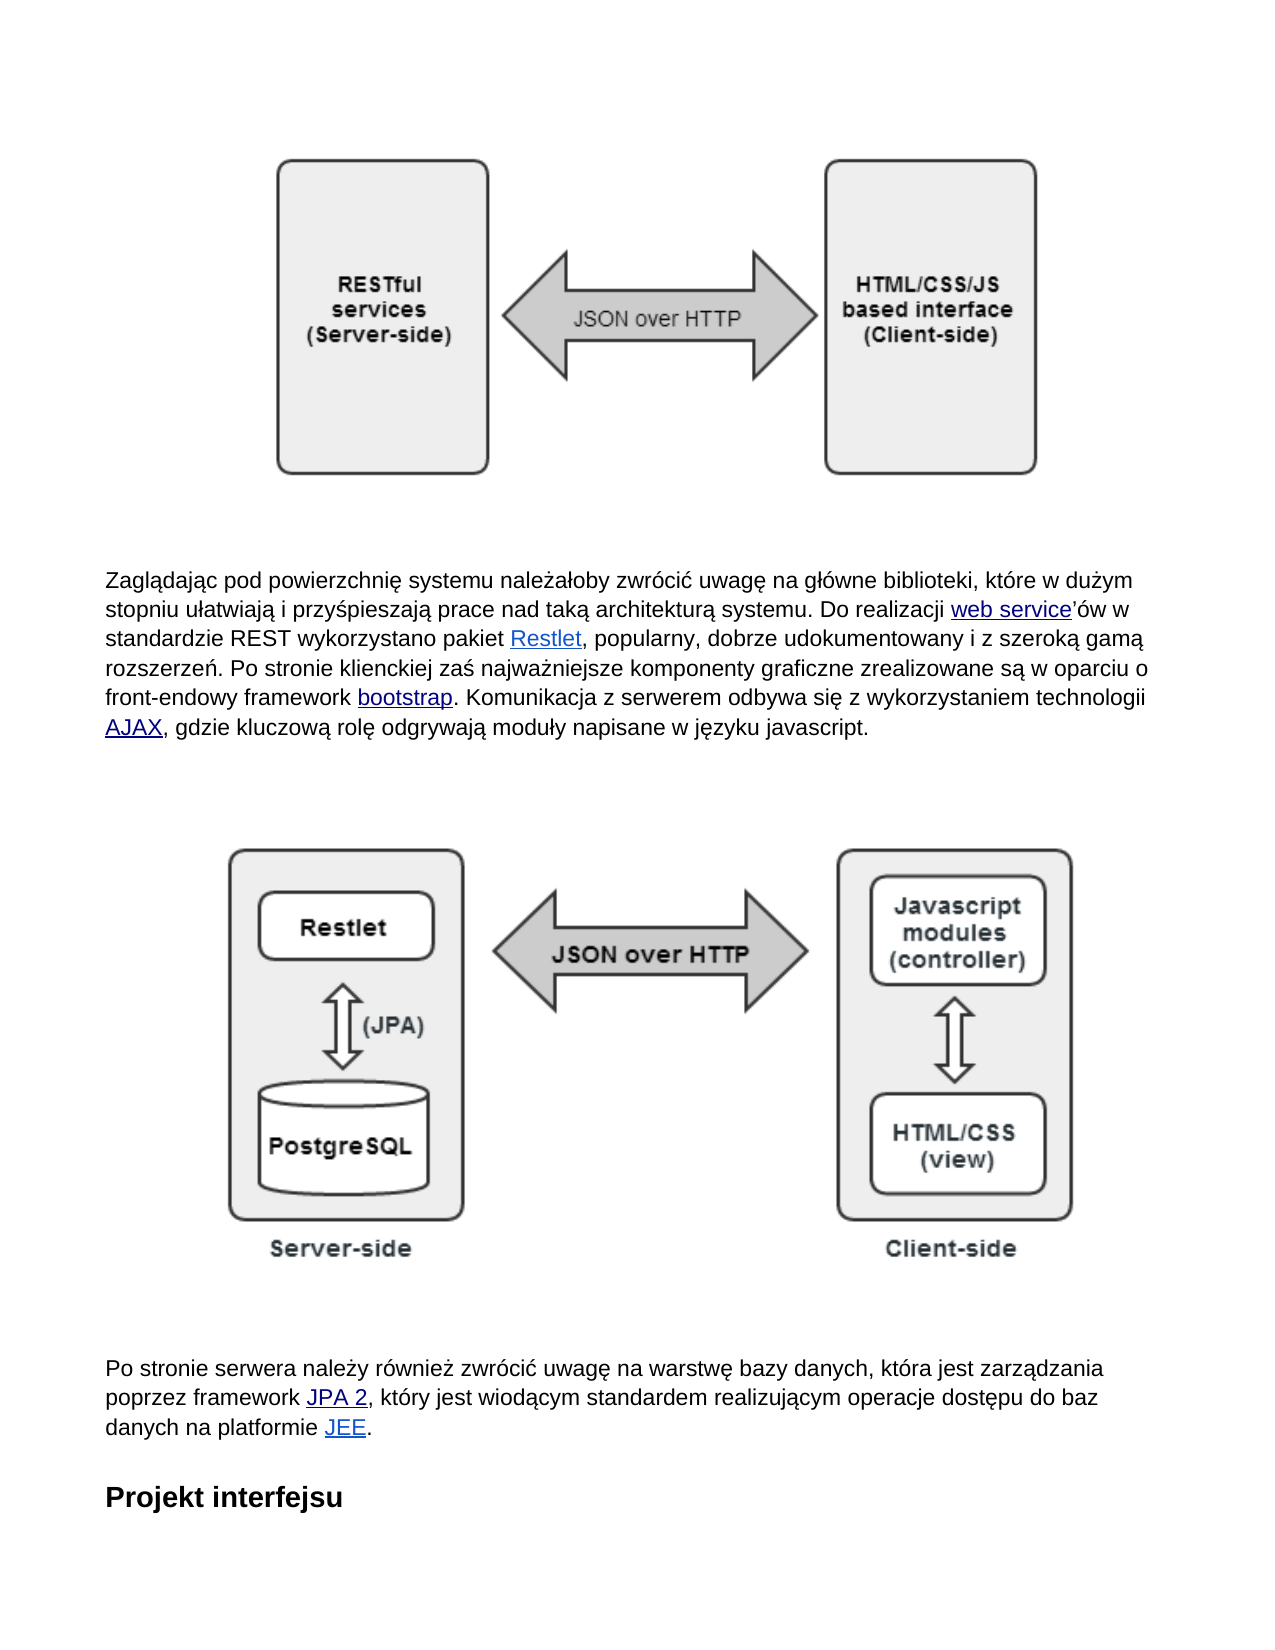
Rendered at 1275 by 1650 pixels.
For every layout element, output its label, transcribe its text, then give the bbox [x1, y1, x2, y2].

picture [200, 114, 1075, 505]
picture [126, 775, 1114, 1294]
subtitle Projekt interfejsu [105, 1481, 1170, 1514]
text Zaglądając pod powierzchnię systemu należałoby zwrócić uwagę na główne biblioteki, które w dużym stopniu ułatwiają i przyśpieszają prace nad taką architekturą systemu. Do realizacji web service’ów w standardzie REST wykorzystano pakiet Restlet, popularny, dobrze udokumentowany i z szeroką gamą rozszerzeń. Po stronie klienckiej zaś najważniejsze komponenty graficzne zrealizowane są w oparciu o front-endowy framework bootstrap. Komunikacja z serwerem odbywa się z wykorzystaniem technologii AJAX, gdzie kluczową rolę odgrywają moduły napisane w języku javascript. [105, 567, 1170, 740]
text Po stronie serwera należy również zwrócić uwagę na warstwę bazy danych, która jest zarządzania poprzez framework JPA 2, który jest wiodącym standardem realizującym operacje dostępu do baz danych na platformie JEE. [105, 1356, 1170, 1440]
